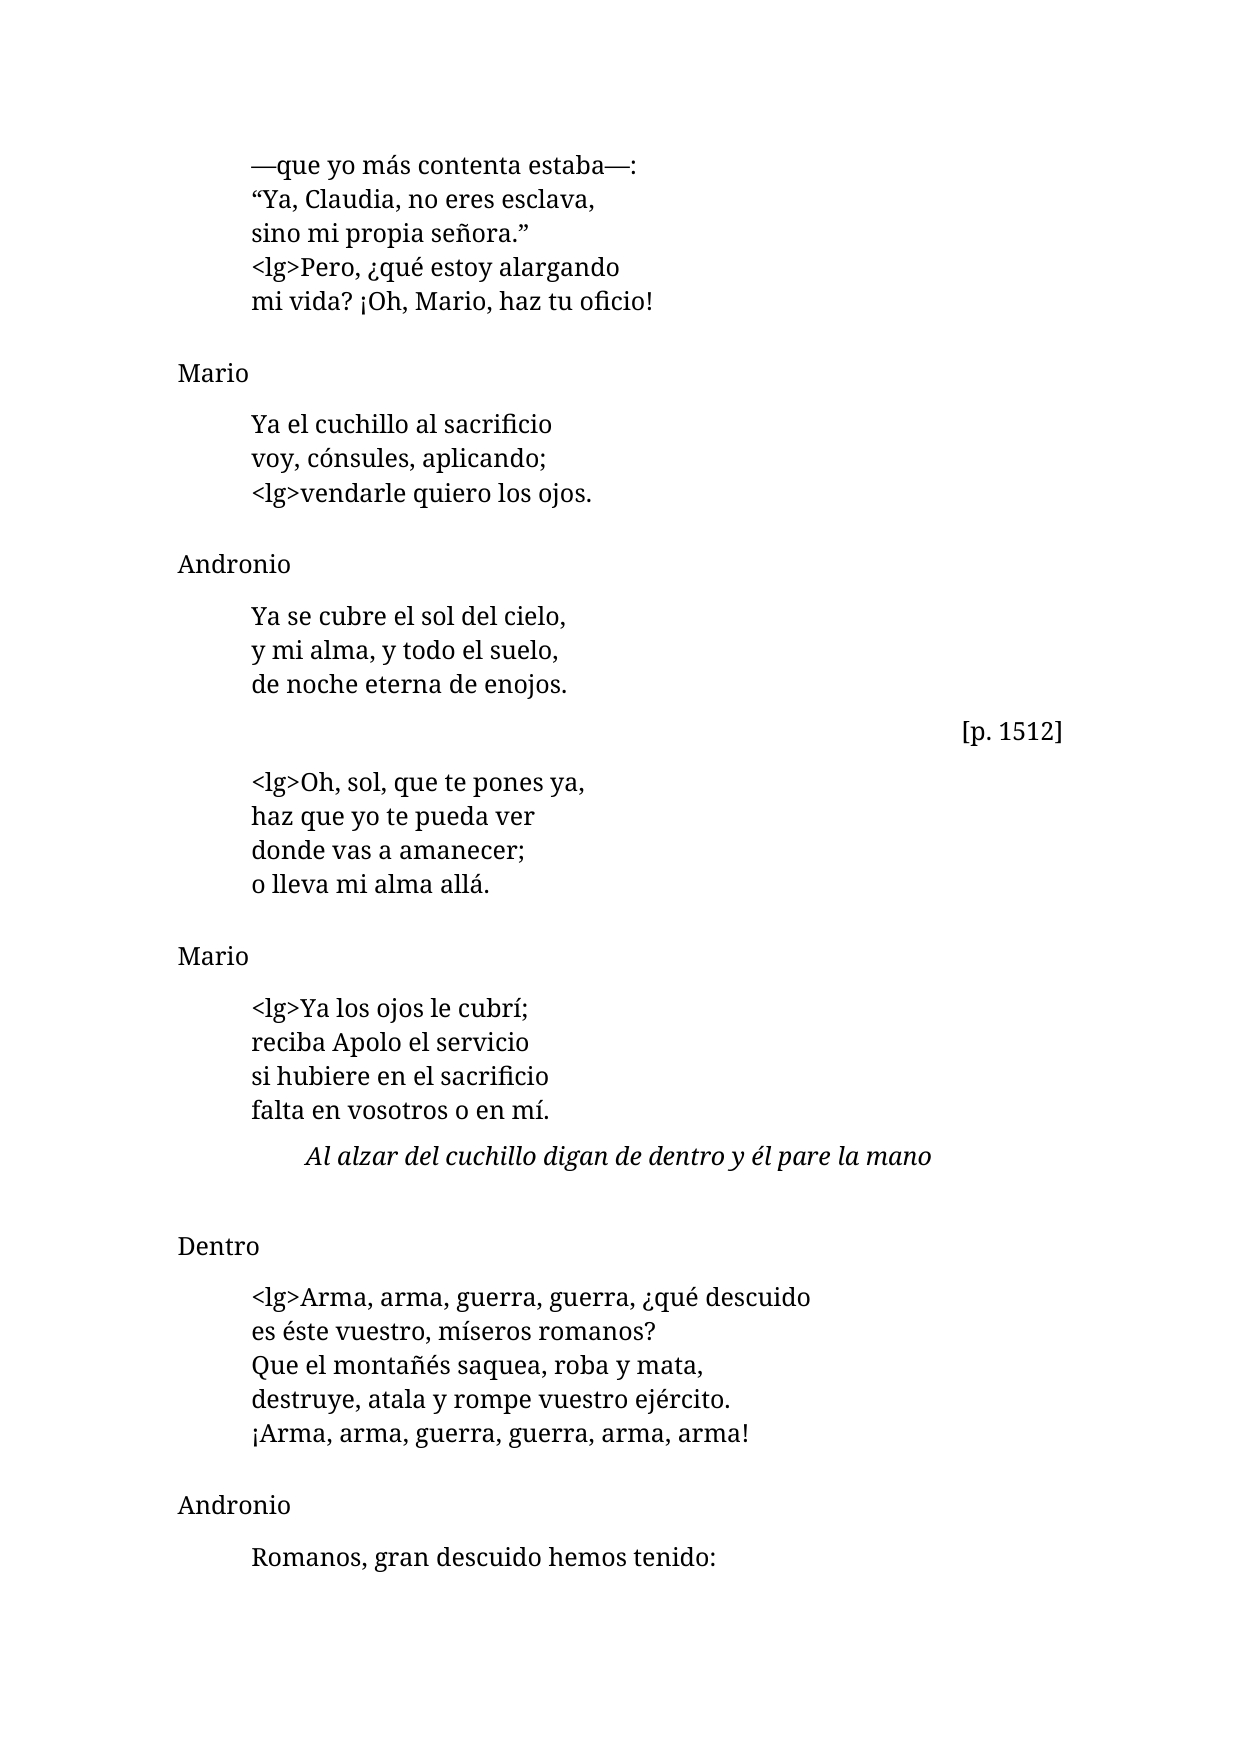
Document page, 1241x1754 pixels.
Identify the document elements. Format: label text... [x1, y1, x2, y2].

text Que el montañés saquea, roba y mata, [251, 1348, 1063, 1382]
text falta en vosotros o en mí. [251, 1092, 1063, 1126]
text Mario [177, 355, 1063, 389]
text Ya se cubre el sol del cielo, [251, 598, 1063, 632]
text “Ya, Claudia, no eres esclava, [251, 182, 1063, 216]
text ¡Arma, arma, guerra, guerra, arma, arma! [251, 1416, 1063, 1450]
text <lg>Ya los ojos le cubrí; [251, 990, 1063, 1024]
text Al alzar del cuchillo digan de dentro y él pare la mano [177, 1139, 1063, 1173]
text es éste vuestro, míseros romanos? [251, 1314, 1063, 1348]
text o lleva mi alma allá. [251, 867, 1063, 901]
text mi vida? ¡Oh, Mario, haz tu oficio! [251, 284, 1063, 318]
text y mi alma, y todo el suelo, [251, 632, 1063, 667]
text Dentro [177, 1228, 1063, 1262]
text Ya el cuchillo al sacrificio [251, 407, 1063, 441]
text <lg>vendarle quiero los ojos. [251, 475, 1063, 509]
text <lg>Arma, arma, guerra, guerra, ¿qué descuido [251, 1280, 1063, 1314]
text Romanos, gran descuido hemos tenido: [251, 1539, 1063, 1573]
text donde vas a amanecer; [251, 833, 1063, 867]
text sino mi propia señora.” [251, 216, 1063, 250]
text —que yo más contenta estaba—: [251, 148, 1063, 182]
text haz que yo te pueda ver [251, 799, 1063, 833]
text de noche eterna de enojos. [251, 667, 1063, 701]
text Andronio [177, 1488, 1063, 1522]
text reciba Apolo el servicio [251, 1024, 1063, 1058]
text Andronio [177, 547, 1063, 581]
text <lg>Oh, sol, que te pones ya, [251, 765, 1063, 799]
text destruye, atala y rompe vuestro ejército. [251, 1382, 1063, 1416]
text <lg>Pero, ¿qué estoy alargando [251, 250, 1063, 284]
text si hubiere en el sacrificio [251, 1058, 1063, 1092]
text [p. 1512] [177, 713, 1063, 747]
text Mario [177, 938, 1063, 973]
text voy, cónsules, aplicando; [251, 441, 1063, 475]
